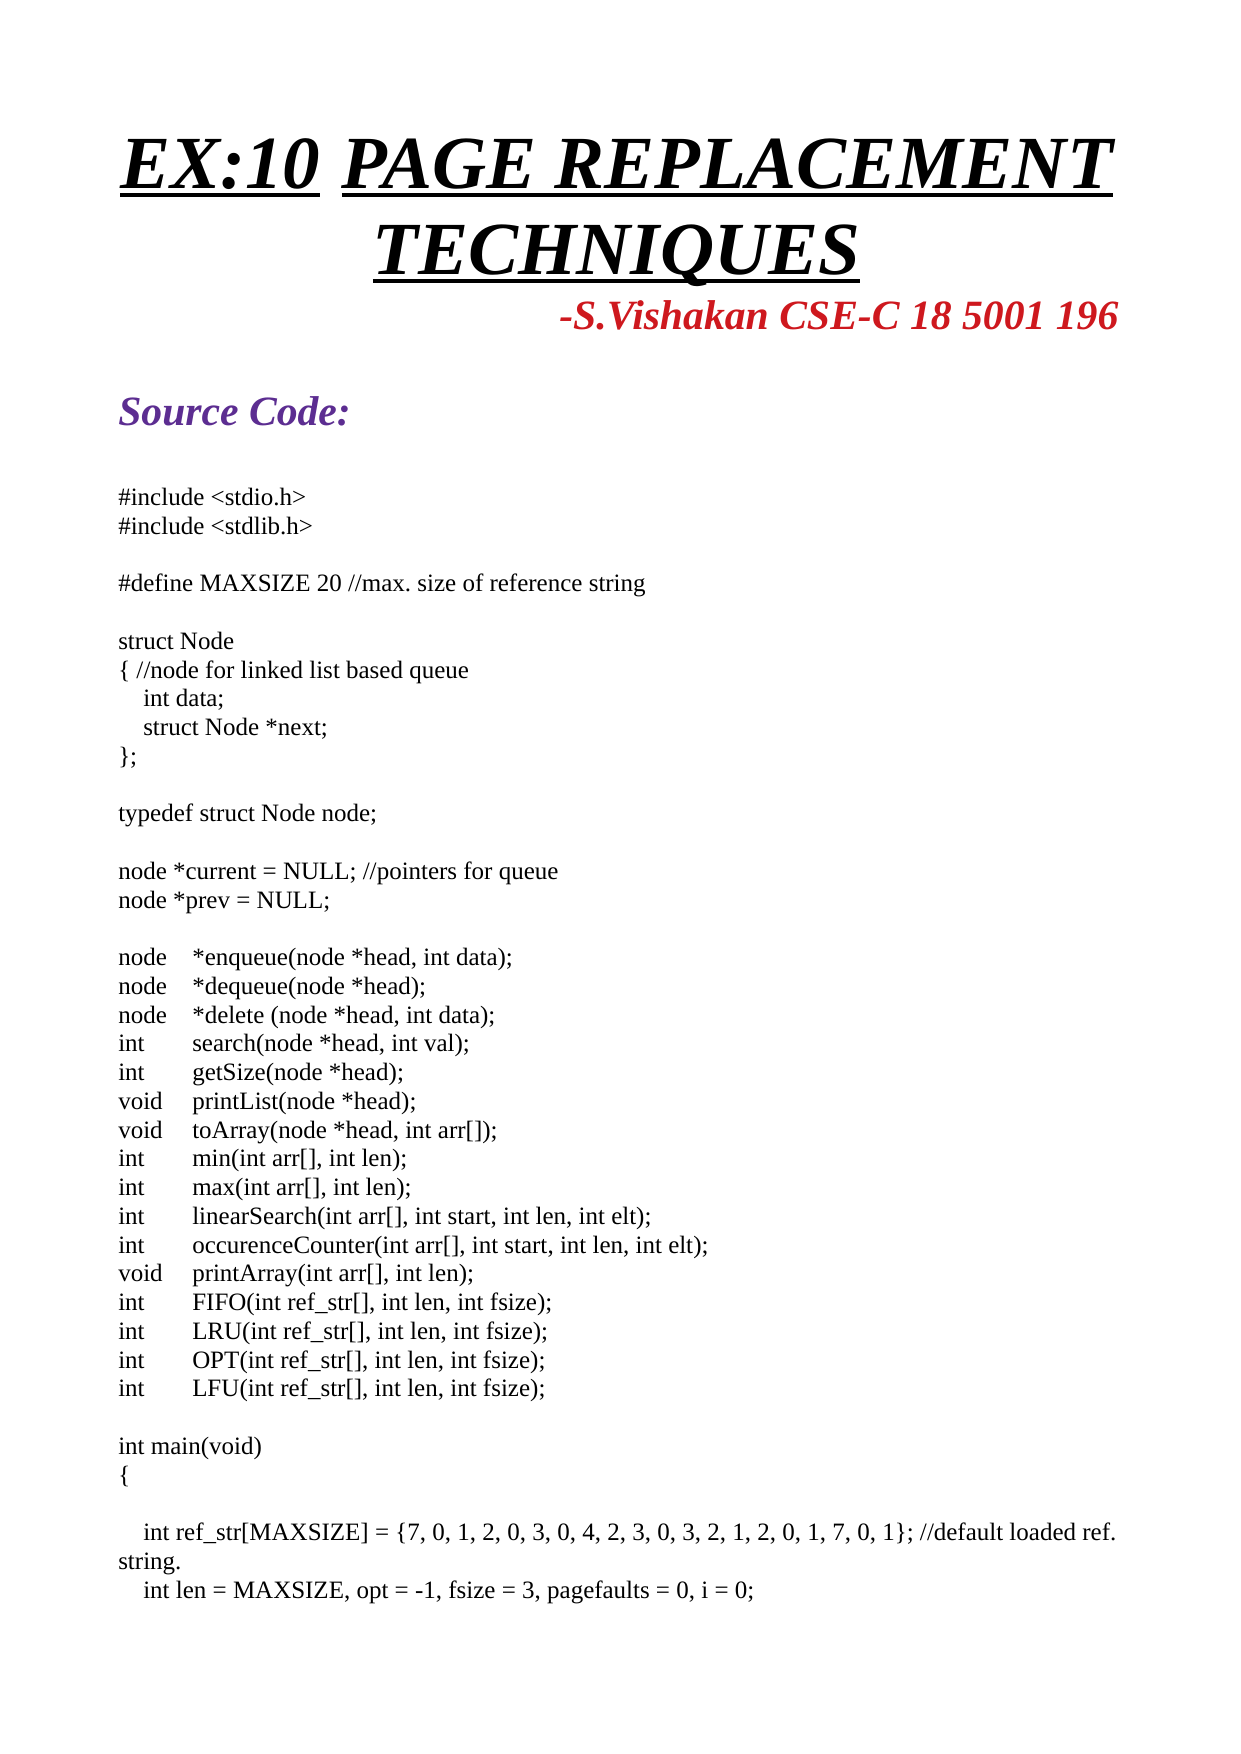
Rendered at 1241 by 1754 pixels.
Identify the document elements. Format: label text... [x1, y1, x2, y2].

text node *dequeue(node *head); [118, 971, 1122, 1000]
text int LRU(int ref_str[], int len, int fsize); [118, 1316, 1122, 1345]
text int search(node *head, int val); [118, 1028, 1122, 1057]
text int occurenceCounter(int arr[], int start, int len, int elt); [118, 1230, 1122, 1258]
text typedef struct Node node; [118, 798, 1122, 827]
text int max(int arr[], int len); [118, 1172, 1122, 1201]
text node *current = NULL; //pointers for queue [118, 856, 1122, 885]
text { [118, 1460, 1122, 1488]
text struct Node [118, 626, 1122, 655]
text #define MAXSIZE 20 //max. size of reference string [118, 568, 1122, 597]
text node *prev = NULL; [118, 885, 1122, 913]
text int OPT(int ref_str[], int len, int fsize); [118, 1345, 1122, 1373]
text int LFU(int ref_str[], int len, int fsize); [118, 1373, 1122, 1402]
text }; [118, 741, 1122, 770]
text void printList(node *head); [118, 1086, 1122, 1115]
text EX:10 PAGE REPLACEMENT TECHNIQUES [118, 118, 1122, 291]
text void toArray(node *head, int arr[]); [118, 1115, 1122, 1143]
text #include <stdio.h> [118, 482, 1122, 511]
text void printArray(int arr[], int len); [118, 1258, 1122, 1287]
text struct Node *next; [118, 712, 1122, 741]
text #include <stdlib.h> [118, 511, 1122, 540]
text node *enqueue(node *head, int data); [118, 942, 1122, 971]
text int min(int arr[], int len); [118, 1143, 1122, 1172]
text int FIFO(int ref_str[], int len, int fsize); [118, 1287, 1122, 1316]
text int data; [118, 683, 1122, 712]
text Source Code: [118, 386, 1122, 434]
text int linearSearch(int arr[], int start, int len, int elt); [118, 1201, 1122, 1230]
text int main(void) [118, 1431, 1122, 1460]
text { //node for linked list based queue [118, 655, 1122, 683]
text int len = MAXSIZE, opt = -1, fsize = 3, pagefaults = 0, i = 0; [118, 1575, 1122, 1603]
text -S.Vishakan CSE-C 18 5001 196 [118, 291, 1122, 338]
text node *delete (node *head, int data); [118, 1000, 1122, 1028]
text int getSize(node *head); [118, 1057, 1122, 1086]
text int ref_str[MAXSIZE] = {7, 0, 1, 2, 0, 3, 0, 4, 2, 3, 0, 3, 2, 1, 2, 0, 1, 7, 0, 1}; //default loaded ref. string. [118, 1517, 1122, 1575]
